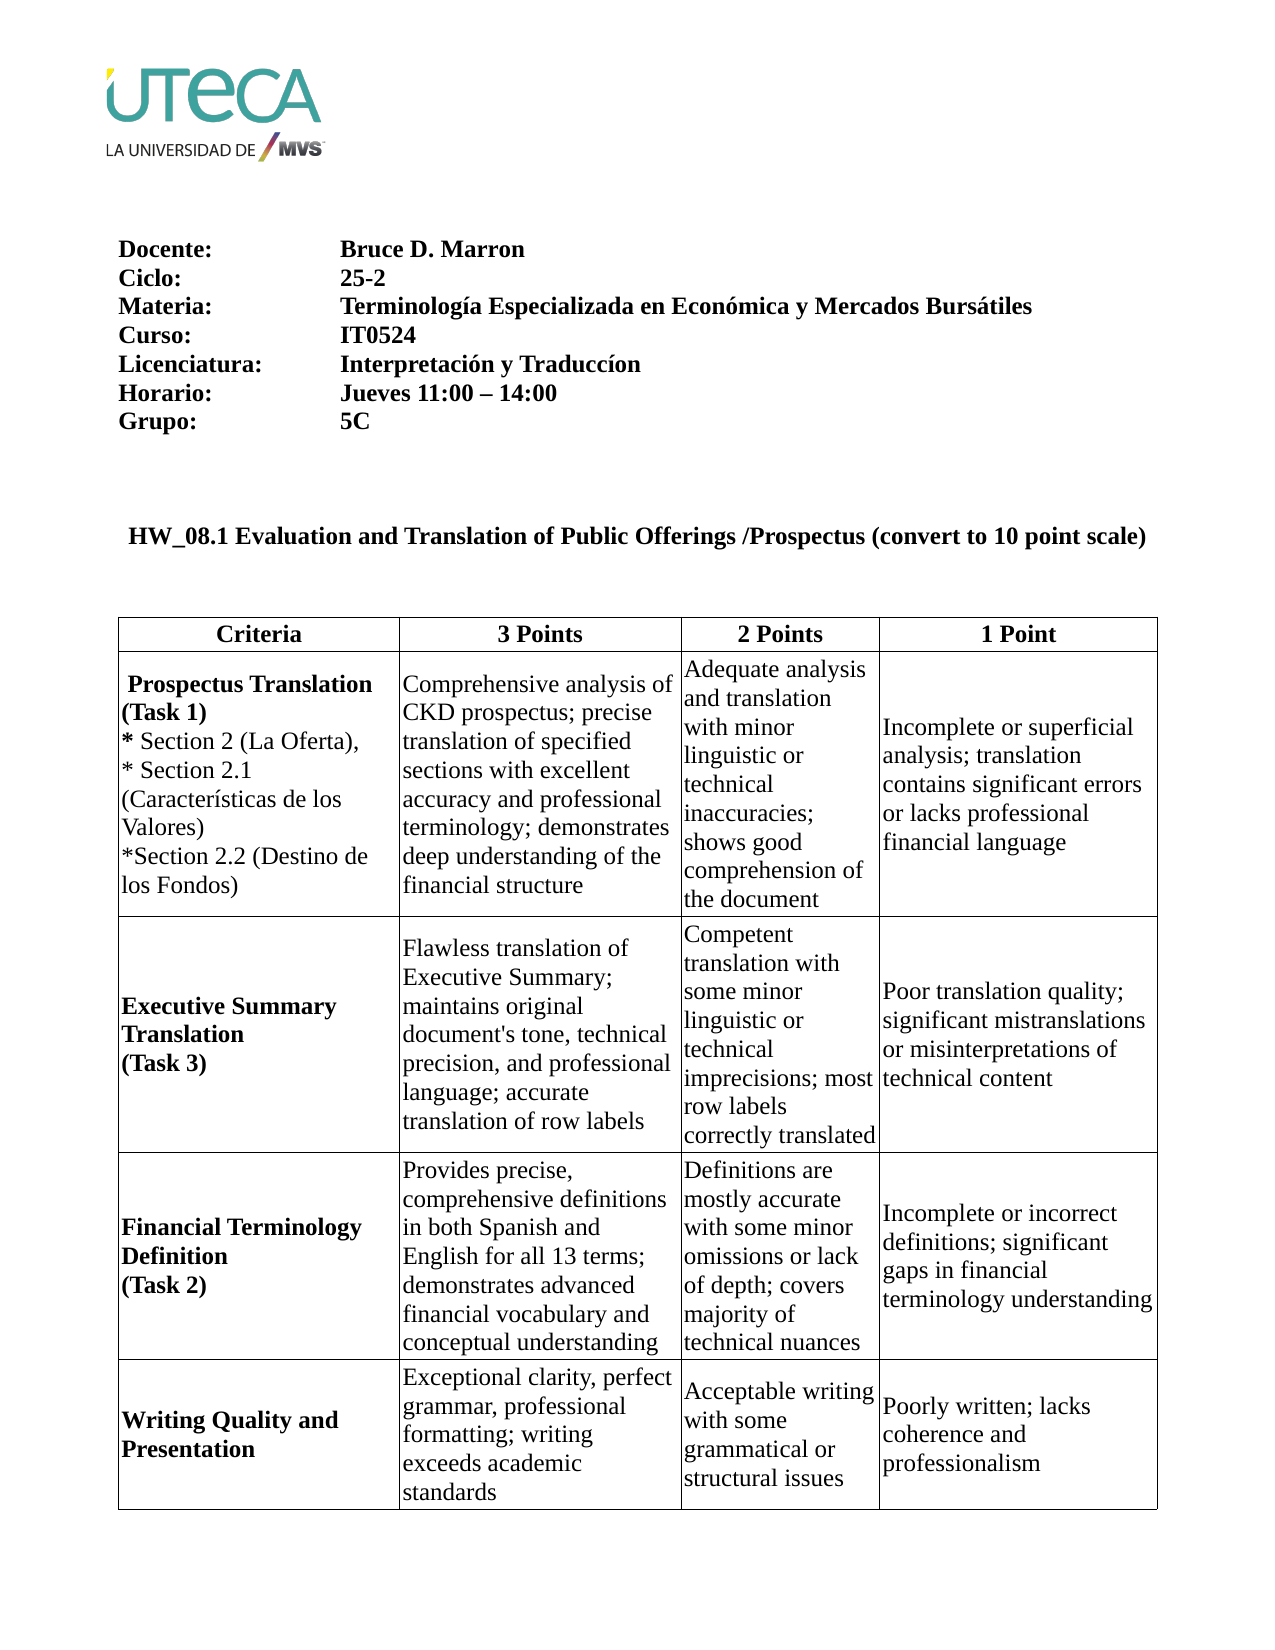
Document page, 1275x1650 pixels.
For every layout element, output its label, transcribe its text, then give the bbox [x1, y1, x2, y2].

table_cell Writing Quality and Presentation [119, 1360, 399, 1509]
table_cell Flawless translation of Executive Summary; maintains original document's tone, technical precision, and professional language; accurate translation of row labels [400, 917, 681, 1152]
table_cell Poor translation quality; significant mistranslations or misinterpretations of technical content [880, 917, 1157, 1152]
table_cell Incomplete or superficial analysis; translation contains significant errors or lacks professional financial language [880, 652, 1157, 916]
table_header Criteria [119, 618, 399, 651]
table_cell Acceptable writing with some grammatical or structural issues [682, 1360, 879, 1509]
text HW_08.1 Evaluation and Translation of Public Offerings /Prospectus (convert to 10 point scale) [118, 521, 1157, 550]
text Materia: Terminología Especializada en Económica y Mercados Bursátiles [118, 291, 1157, 320]
table_header 1 Point [880, 618, 1157, 651]
table_cell Provides precise, comprehensive definitions in both Spanish and English for all 13 terms; demonstrates advanced financial vocabulary and conceptual understanding [400, 1153, 681, 1359]
table_cell Exceptional clarity, perfect grammar, professional formatting; writing exceeds academic standards [400, 1360, 681, 1509]
table_cell Competent translation with some minor linguistic or technical imprecisions; most row labels correctly translated [682, 917, 879, 1152]
table_cell Poorly written; lacks coherence and professionalism [880, 1360, 1157, 1509]
table_header 2 Points [682, 618, 879, 651]
table_cell Comprehensive analysis of CKD prospectus; precise translation of specified sections with excellent accuracy and professional terminology; demonstrates deep understanding of the financial structure [400, 652, 681, 916]
text Docente: Bruce D. Marron [118, 234, 1157, 263]
table_header 3 Points [400, 618, 681, 651]
table_cell Incomplete or incorrect definitions; significant gaps in financial terminology understanding [880, 1153, 1157, 1359]
table_cell Executive Summary Translation (Task 3) [119, 917, 399, 1152]
text Horario: Jueves 11:00 – 14:00 [118, 378, 1157, 406]
text Grupo: 5C [118, 406, 1157, 435]
picture [104, 64, 328, 166]
text Licenciatura: Interpretación y Traduccíon [118, 349, 1157, 378]
table_cell Financial Terminology Definition (Task 2) [119, 1153, 399, 1359]
table_cell Prospectus Translation (Task 1) * Section 2 (La Oferta), * Section 2.1 (Características de los Valores) *Section 2.2 (Destino de los Fondos) [119, 652, 399, 916]
table_cell Adequate analysis and translation with minor linguistic or technical inaccuracies; shows good comprehension of the document [682, 652, 879, 916]
text Ciclo: 25-2 [118, 263, 1157, 291]
table_cell Definitions are mostly accurate with some minor omissions or lack of depth; covers majority of technical nuances [682, 1153, 879, 1359]
text Curso: IT0524 [118, 320, 1157, 349]
